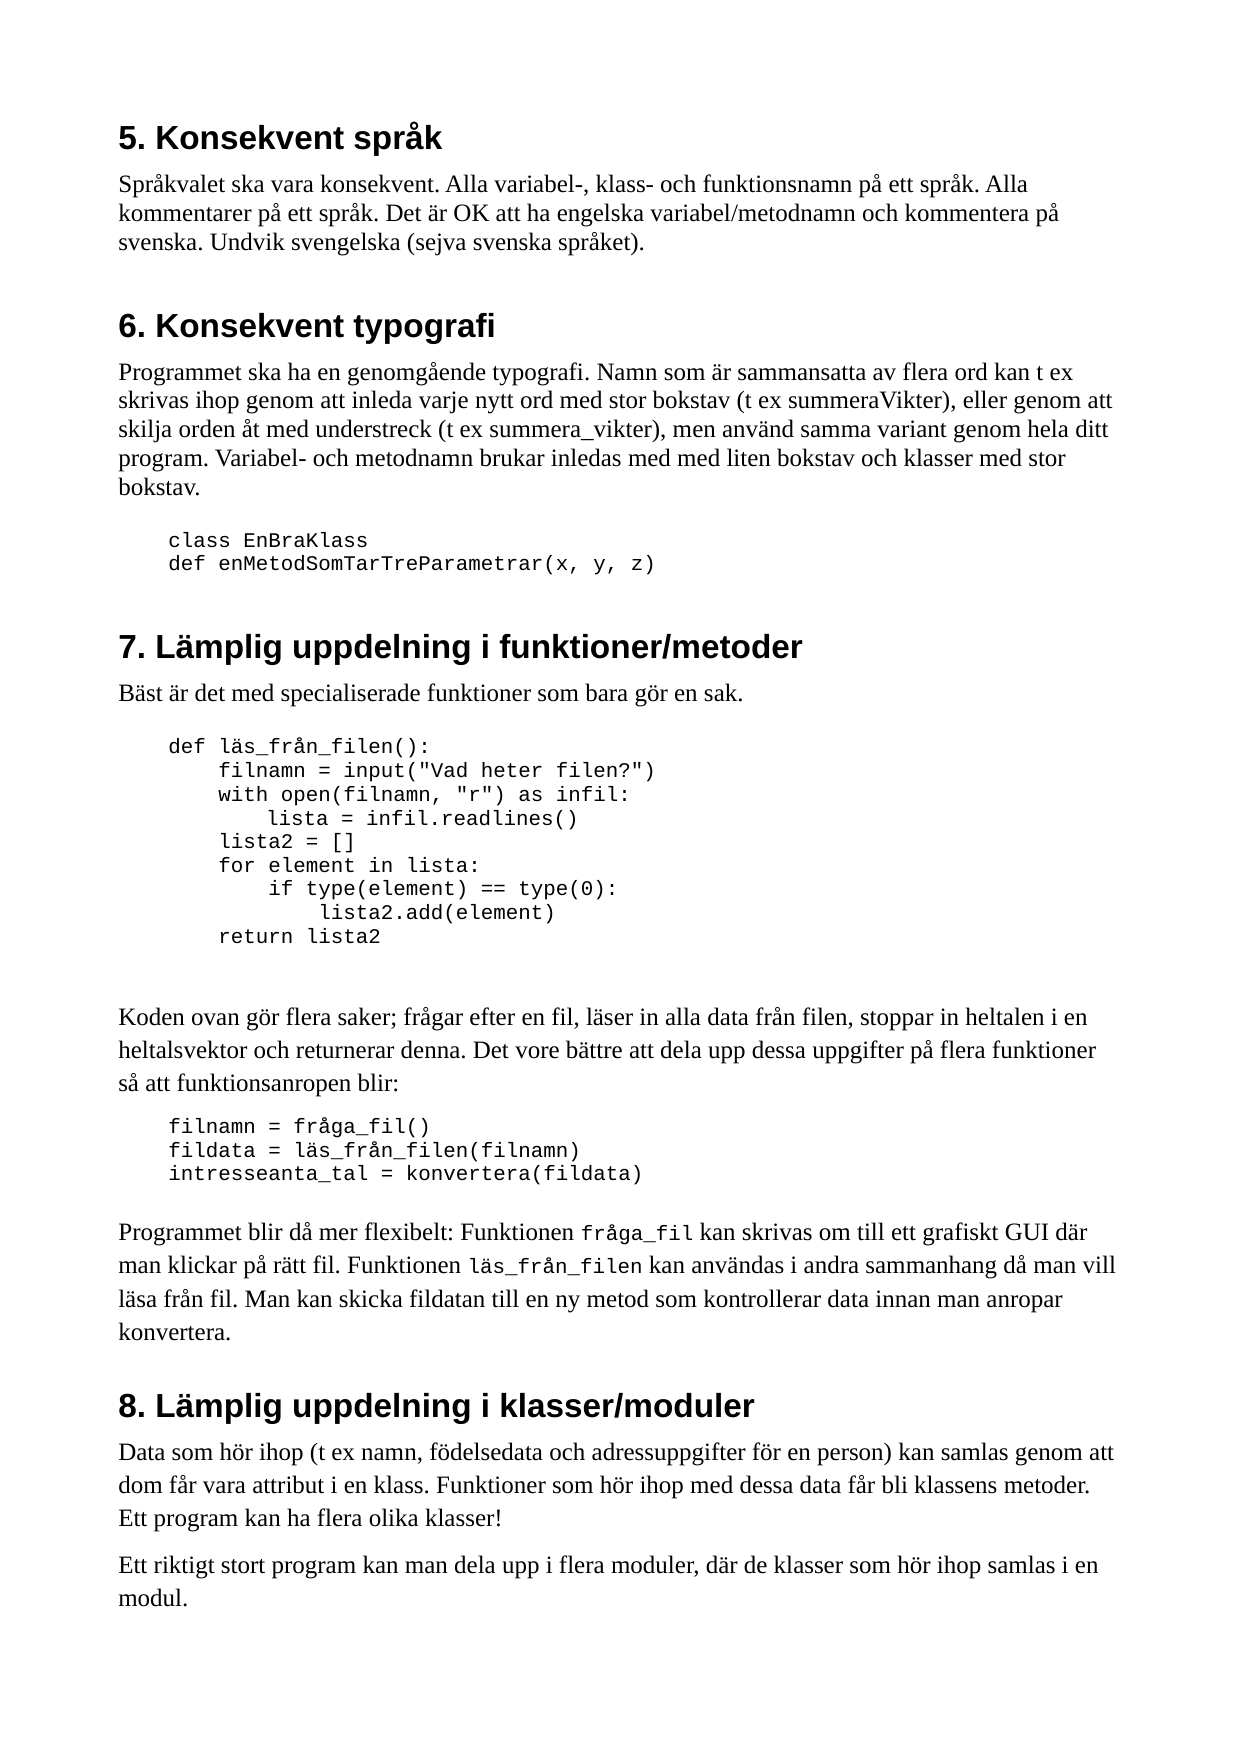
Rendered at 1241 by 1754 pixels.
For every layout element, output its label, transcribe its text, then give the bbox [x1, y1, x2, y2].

text Data som hör ihop (t ex namn, födelsedata och adressuppgifter för en person) kan samlas genom att dom får vara attribut i en klass. Funktioner som hör ihop med dessa data får bli klassens metoder. Ett program kan ha flera olika klasser! [118, 1437, 1122, 1531]
text for element in lista: [118, 855, 1122, 878]
text if type(element) == type(0): [118, 878, 1122, 902]
text lista = infil.readlines() [118, 807, 1122, 831]
text filnamn = fråga_fil() [118, 1116, 1122, 1140]
text lista2.add(element) [118, 902, 1122, 926]
text Språkvalet ska vara konsekvent. Alla variabel-, klass- och funktionsnamn på ett språk. Alla kommentarer på ett språk. Det är OK att ha engelska variabel/metodnamn och kommentera på svenska. Undvik svengelska (sejva svenska språket). [118, 169, 1122, 255]
text Ett riktigt stort program kan man dela upp i flera moduler, där de klasser som hör ihop samlas i en modul. [118, 1550, 1122, 1612]
subtitle 5. Konsekvent språk [118, 118, 1122, 157]
text def enMetodSomTarTreParametrar(x, y, z) [118, 553, 1122, 577]
text class EnBraKlass [118, 530, 1122, 553]
text filnamn = input("Vad heter filen?") [118, 760, 1122, 784]
text return lista2 [118, 926, 1122, 949]
text Programmet blir då mer flexibelt: Funktionen fråga_fil kan skrivas om till ett grafiskt GUI där man klickar på rätt fil. Funktionen läs_från_filen kan användas i andra sammanhang då man vill läsa från fil. Man kan skicka fildatan till en ny metod som kontrollerar data innan man anropar konvertera. [118, 1217, 1122, 1346]
text lista2 = [] [118, 831, 1122, 855]
text def läs_från_filen(): [118, 737, 1122, 760]
text Bäst är det med specialiserade funktioner som bara gör en sak. [118, 678, 1122, 707]
text Programmet ska ha en genomgående typografi. Namn som är sammansatta av flera ord kan t ex skrivas ihop genom att inleda varje nytt ord med stor bokstav (t ex summeraVikter), eller genom att skilja orden åt med understreck (t ex summera_vikter), men använd samma variant genom hela ditt program. Variabel- och metodnamn brukar inledas med med liten bokstav och klasser med stor bokstav. [118, 357, 1122, 500]
subtitle 6. Konsekvent typografi [118, 306, 1122, 344]
text with open(filnamn, "r") as infil: [118, 784, 1122, 807]
text fildata = läs_från_filen(filnamn) [118, 1140, 1122, 1163]
subtitle 8. Lämplig uppdelning i klasser/moduler [118, 1386, 1122, 1424]
text Koden ovan gör flera saker; frågar efter en fil, läser in alla data från filen, stoppar in heltalen i en heltalsvektor och returnerar denna. Det vore bättre att dela upp dessa uppgifter på flera funktioner så att funktionsanropen blir: [118, 1002, 1122, 1097]
subtitle 7. Lämplig uppdelning i funktioner/metoder [118, 627, 1122, 666]
text intresseanta_tal = konvertera(fildata) [118, 1163, 1122, 1187]
